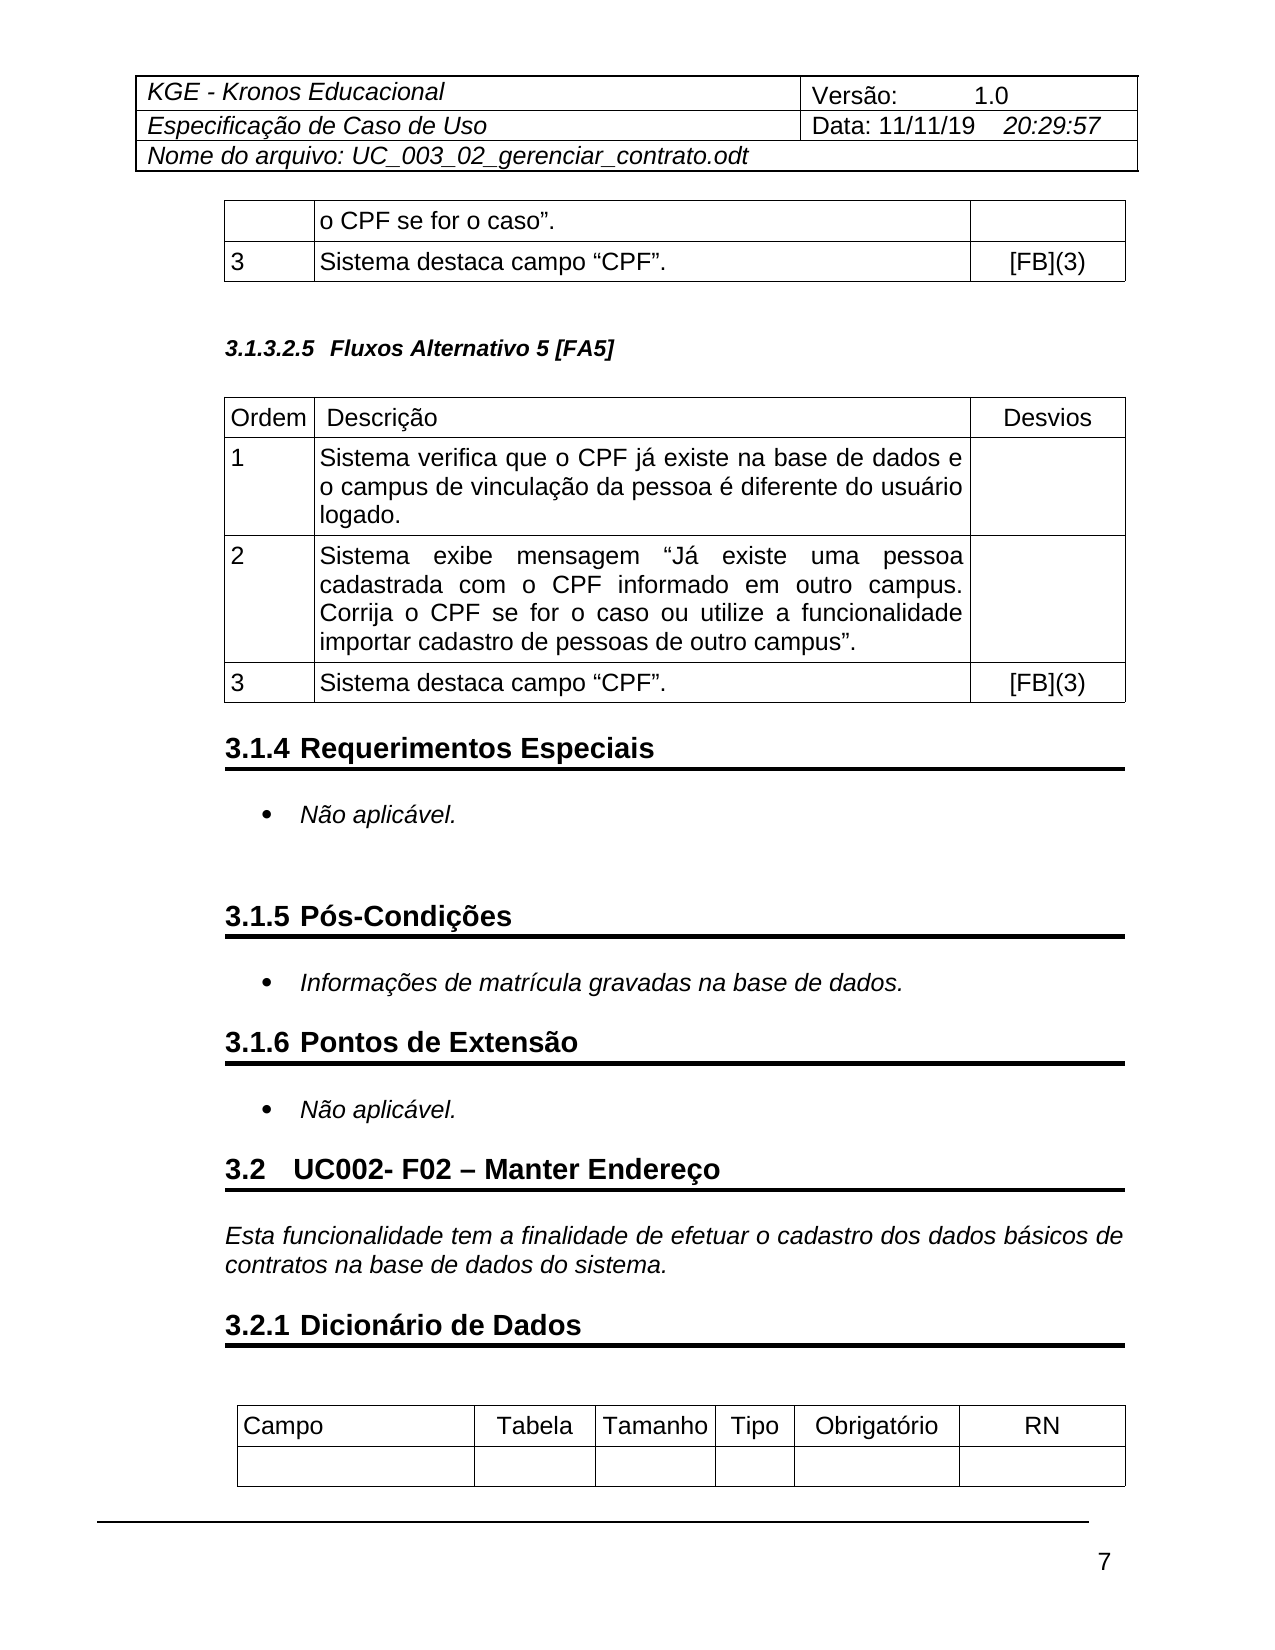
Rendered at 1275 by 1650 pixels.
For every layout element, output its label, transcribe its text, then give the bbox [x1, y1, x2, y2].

subtitle Fluxos Alternativo 5 [FA5] [225, 335, 1125, 362]
table_cell o CPF se for o caso”. [315, 201, 970, 241]
table_cell [238, 1447, 474, 1486]
table_cell [596, 1447, 715, 1486]
subtitle UC002- F02 – Manter Endereço [225, 1152, 1125, 1188]
table_cell [971, 438, 1125, 535]
table_header Ordem [225, 398, 314, 437]
table_cell [960, 1447, 1125, 1486]
subtitle Pós-Condições [225, 899, 1125, 934]
table_cell [FB](3) [971, 242, 1125, 281]
table_cell [475, 1447, 595, 1486]
table_cell [225, 201, 314, 241]
table_cell Sistema destaca campo “CPF”. [315, 242, 970, 281]
table_cell [FB](3) [971, 663, 1125, 702]
table_cell [971, 201, 1125, 241]
subtitle Requerimentos Especiais [225, 731, 1125, 767]
table_cell 3 [225, 242, 314, 281]
table_header RN [960, 1406, 1125, 1446]
list Informações de matrícula gravadas na base de dados. [262, 968, 1125, 997]
table_cell [795, 1447, 959, 1486]
table_header Campo [238, 1406, 474, 1446]
table_cell [716, 1447, 794, 1486]
subtitle Dicionário de Dados [225, 1307, 1125, 1343]
table_cell Sistema verifica que o CPF já existe na base de dados e o campus de vinculação da pessoa é diferente do usuário logado. [315, 438, 970, 535]
table_header Tamanho [596, 1406, 715, 1446]
table_cell 3 [225, 663, 314, 702]
list Não aplicável. [262, 1094, 1125, 1123]
table_header Tipo [716, 1406, 794, 1446]
table_cell Sistema destaca campo “CPF”. [315, 663, 970, 702]
text Esta funcionalidade tem a finalidade de efetuar o cadastro dos dados básicos de contratos na base de dados do sistema. [225, 1221, 1125, 1279]
table_header Desvios [971, 398, 1125, 437]
table_header Obrigatório [795, 1406, 959, 1446]
table_cell 2 [225, 536, 314, 662]
list Não aplicável. [262, 800, 1125, 829]
table_header Descrição [315, 398, 970, 437]
table_cell [971, 536, 1125, 662]
table_cell 1 [225, 438, 314, 535]
table_header Tabela [475, 1406, 595, 1446]
table_cell Sistema exibe mensagem “Já existe uma pessoa cadastrada com o CPF informado em outro campus. Corrija o CPF se for o caso ou utilize a funcionalidade importar cadastro de pessoas de outro campus”. [315, 536, 970, 662]
subtitle Pontos de Extensão [225, 1026, 1125, 1061]
